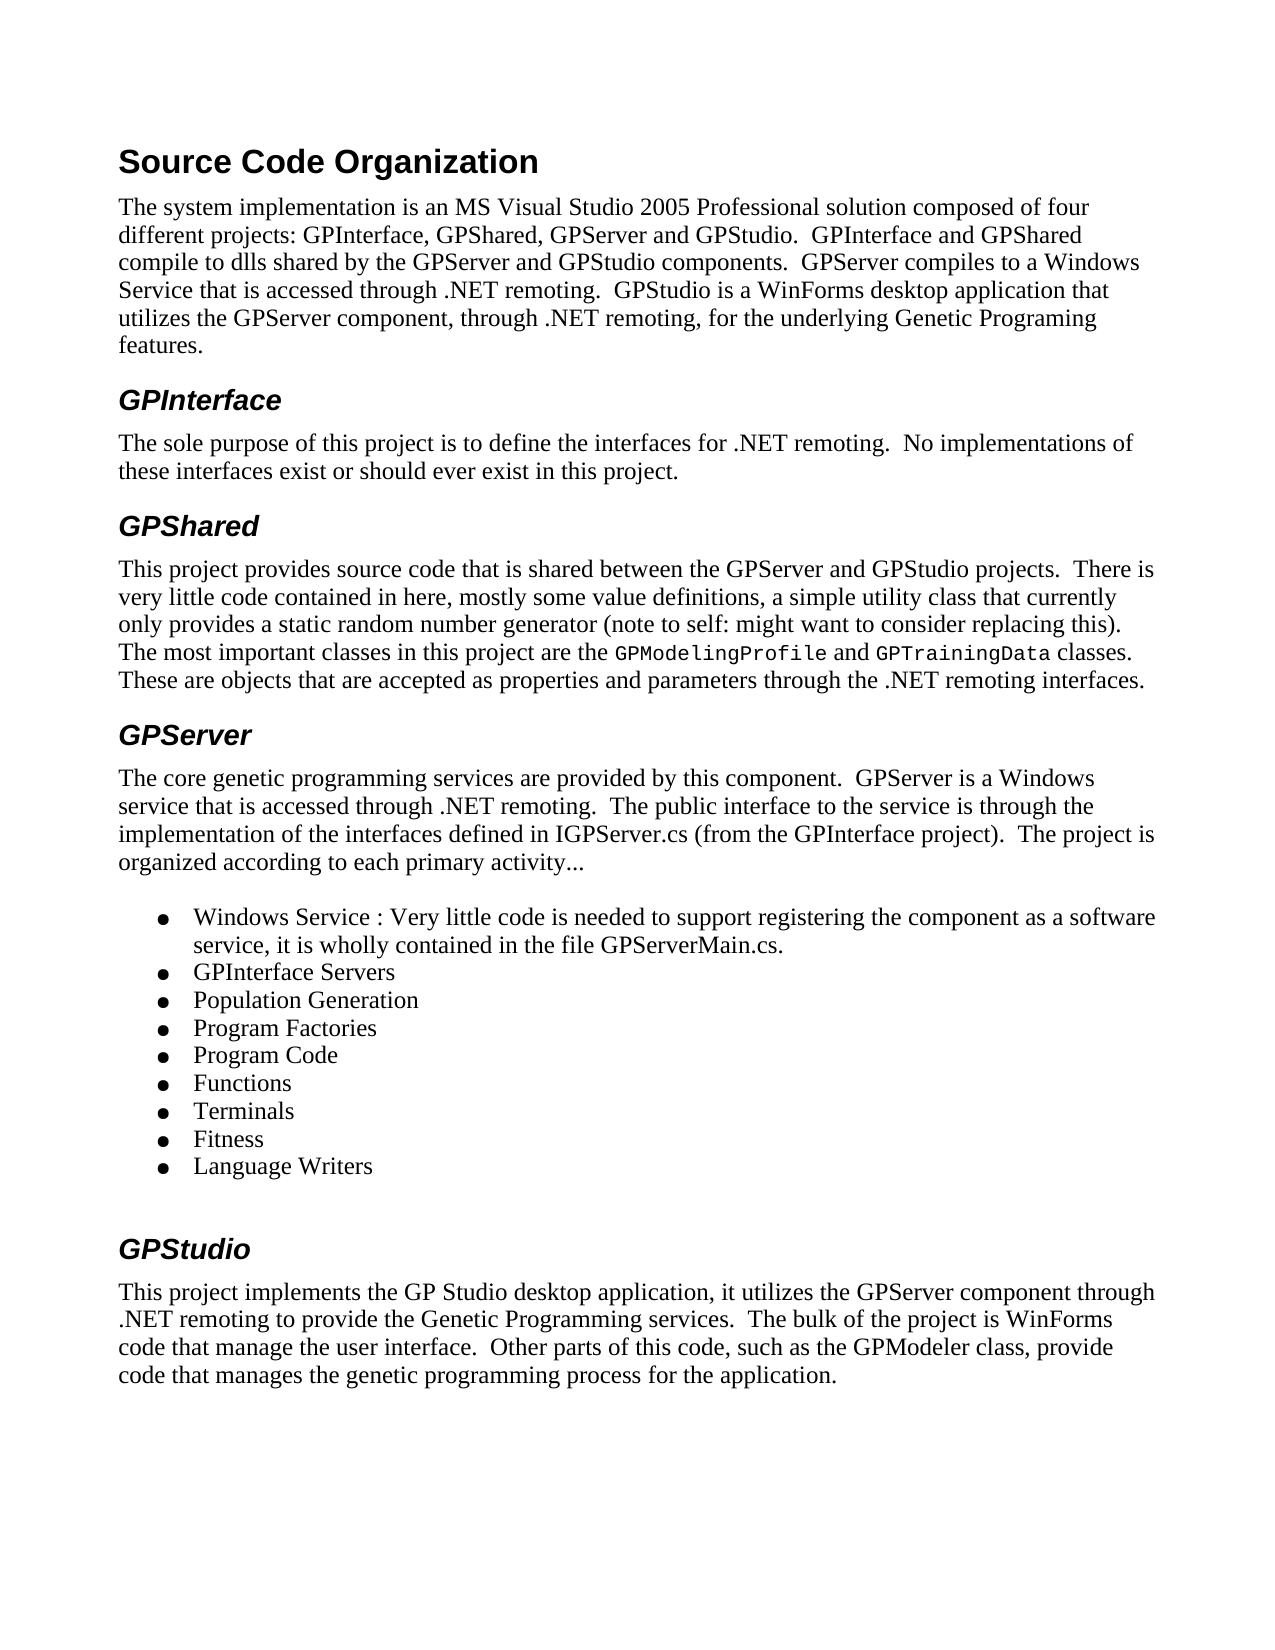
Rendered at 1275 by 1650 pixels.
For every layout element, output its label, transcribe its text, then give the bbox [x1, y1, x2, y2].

list Terminals [156, 1097, 1157, 1125]
text The system implementation is an MS Visual Studio 2005 Professional solution composed of four different projects: GPInterface, GPShared, GPServer and GPStudio. GPInterface and GPShared compile to dlls shared by the GPServer and GPStudio components. GPServer compiles to a Windows Service that is accessed through .NET remoting. GPStudio is a WinForms desktop application that utilizes the GPServer component, through .NET remoting, for the underlying Genetic Programing features. [118, 193, 1157, 359]
list Program Code [156, 1042, 1157, 1069]
text This project implements the GP Studio desktop application, it utilizes the GPServer component through .NET remoting to provide the Genetic Programming services. The bulk of the project is WinForms code that manage the user interface. Other parts of this code, such as the GPModeler class, provide code that manages the genetic programming process for the application. [118, 1278, 1157, 1389]
list Population Generation [156, 986, 1157, 1014]
text The core genetic programming services are provided by this component. GPServer is a Windows service that is accessed through .NET remoting. The public interface to the service is through the implementation of the interfaces defined in IGPServer.cs (from the GPInterface project). The project is organized according to each primary activity... [118, 764, 1157, 875]
list Windows Service : Very little code is needed to support registering the component as a software service, it is wholly contained in the file GPServerMain.cs. [156, 903, 1157, 958]
list Fitness [156, 1125, 1157, 1152]
list Functions [156, 1069, 1157, 1097]
text The sole purpose of this project is to define the interfaces for .NET remoting. No implementations of these interfaces exist or should ever exist in this project. [118, 429, 1157, 485]
subtitle GPServer [118, 719, 1157, 752]
text This project provides source code that is shared between the GPServer and GPStudio projects. There is very little code contained in here, mostly some value definitions, a simple utility class that currently only provides a static random number generator (note to self: might want to consider replacing this). The most important classes in this project are the GPModelingProfile and GPTrainingData classes. These are objects that are accepted as properties and parameters through the .NET remoting interfaces. [118, 555, 1157, 694]
list Language Writers [156, 1152, 1157, 1180]
subtitle Source Code Organization [118, 143, 1157, 181]
list GPInterface Servers [156, 958, 1157, 986]
subtitle GPStudio [118, 1233, 1157, 1265]
subtitle GPShared [118, 510, 1157, 542]
subtitle GPInterface [118, 384, 1157, 417]
list Program Factories [156, 1014, 1157, 1042]
